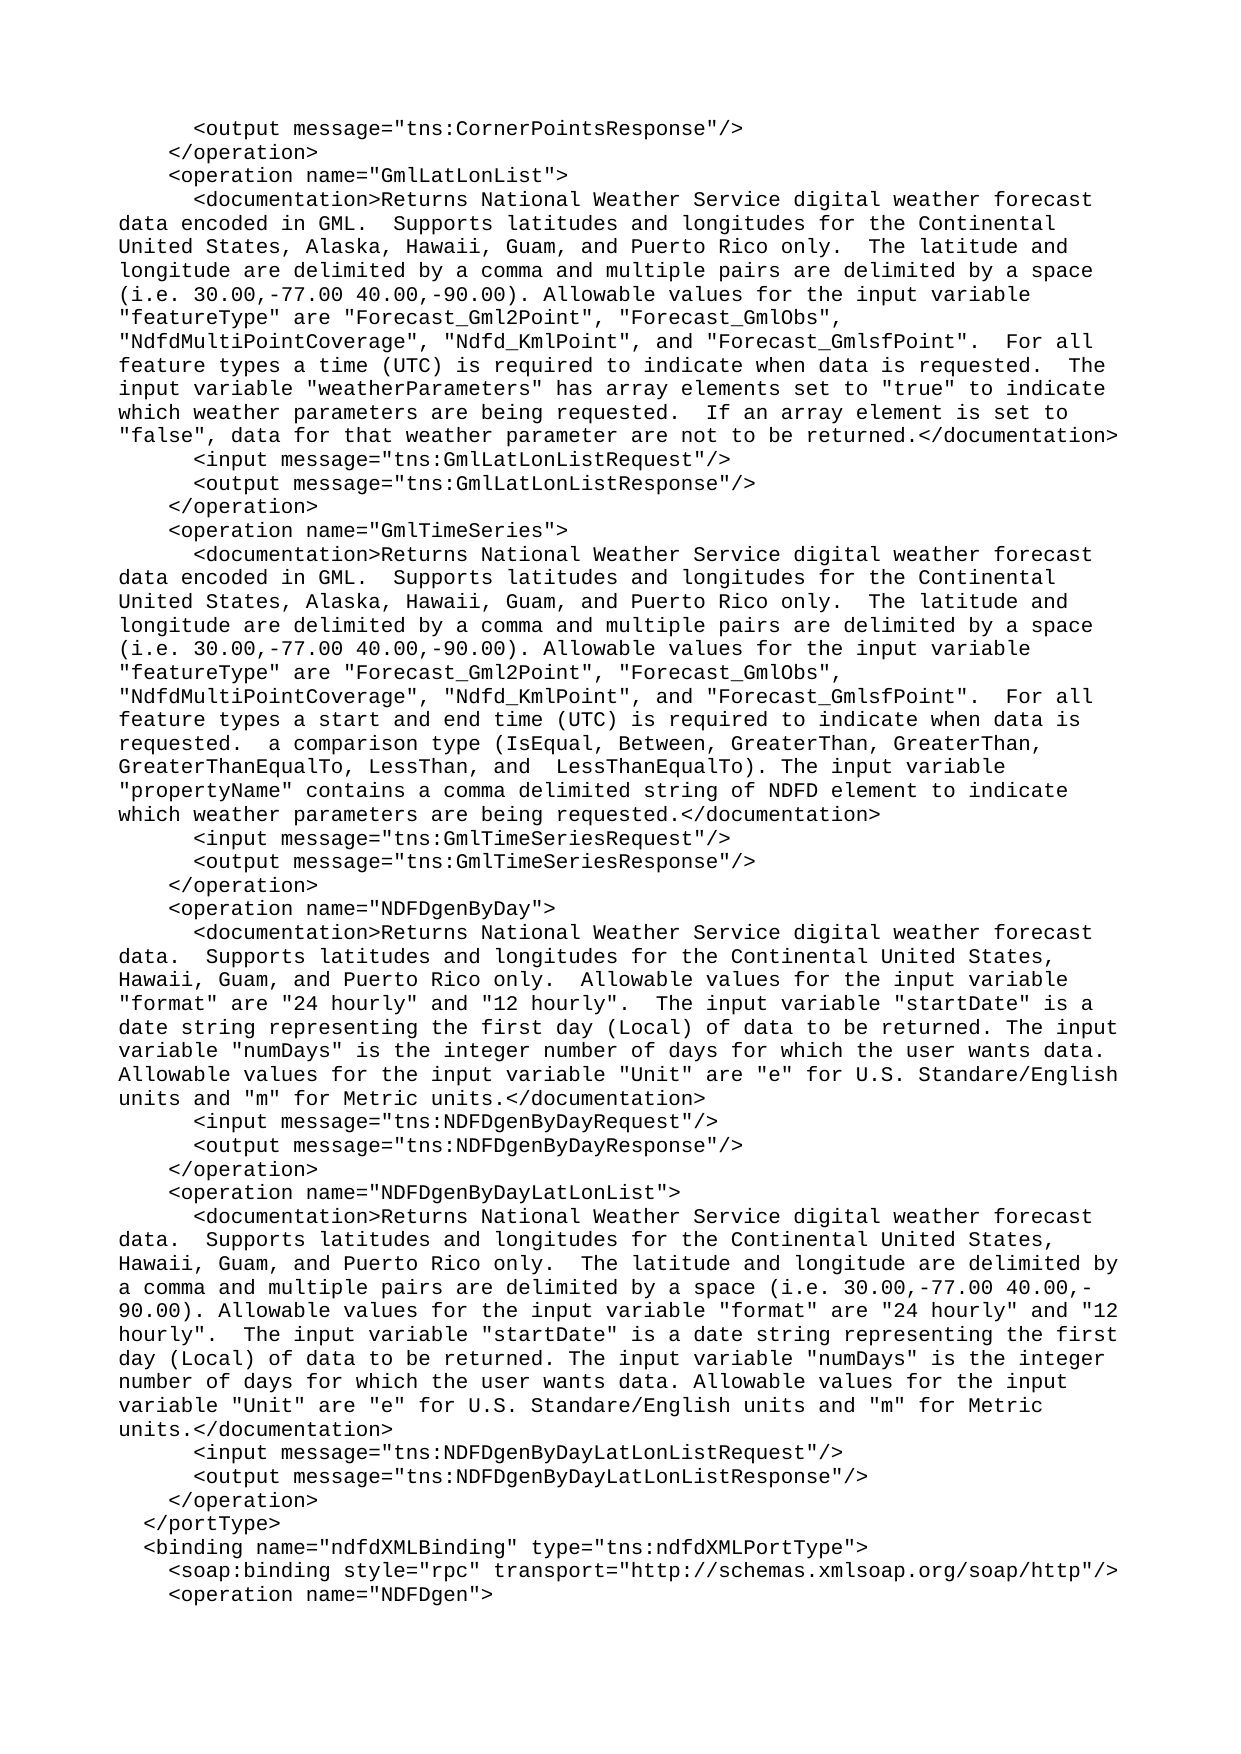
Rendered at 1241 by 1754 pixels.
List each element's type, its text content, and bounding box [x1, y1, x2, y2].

text <operation name="GmlLatLonList"> [118, 165, 1122, 189]
text </operation> [118, 496, 1122, 520]
text <soap:binding style="rpc" transport="http://schemas.xmlsoap.org/soap/http"/> [118, 1561, 1122, 1584]
text </operation> [118, 1158, 1122, 1182]
text </operation> [118, 875, 1122, 898]
text <input message="tns:GmlLatLonListRequest"/> [118, 449, 1122, 473]
text <output message="tns:CornerPointsResponse"/> [118, 118, 1122, 142]
text <operation name="GmlTimeSeries"> [118, 520, 1122, 544]
text <operation name="NDFDgenByDay"> [118, 898, 1122, 922]
text <documentation>Returns National Weather Service digital weather forecast data encoded in GML. Supports latitudes and longitudes for the Continental United States, Alaska, Hawaii, Guam, and Puerto Rico only. The latitude and longitude are delimited by a comma and multiple pairs are delimited by a space (i.e. 30.00,-77.00 40.00,-90.00). Allowable values for the input variable "featureType" are "Forecast_Gml2Point", "Forecast_GmlObs", "NdfdMultiPointCoverage", "Ndfd_KmlPoint", and "Forecast_GmlsfPoint". For all feature types a time (UTC) is required to indicate when data is requested. The input variable "weatherParameters" has array elements set to "true" to indicate which weather parameters are being requested. If an array element is set to "false", data for that weather parameter are not to be returned.</documentation> [118, 189, 1122, 449]
text <operation name="NDFDgenByDayLatLonList"> [118, 1182, 1122, 1206]
text <input message="tns:NDFDgenByDayRequest"/> [118, 1111, 1122, 1135]
text <documentation>Returns National Weather Service digital weather forecast data. Supports latitudes and longitudes for the Continental United States, Hawaii, Guam, and Puerto Rico only. Allowable values for the input variable "format" are "24 hourly" and "12 hourly". The input variable "startDate" is a date string representing the first day (Local) of data to be returned. The input variable "numDays" is the integer number of days for which the user wants data. Allowable values for the input variable "Unit" are "e" for U.S. Standare/English units and "m" for Metric units.</documentation> [118, 922, 1122, 1111]
text <operation name="NDFDgen"> [118, 1584, 1122, 1608]
text </portType> [118, 1513, 1122, 1537]
text <binding name="ndfdXMLBinding" type="tns:ndfdXMLPortType"> [118, 1537, 1122, 1561]
text </operation> [118, 1489, 1122, 1513]
text <input message="tns:NDFDgenByDayLatLonListRequest"/> [118, 1442, 1122, 1466]
text <output message="tns:NDFDgenByDayResponse"/> [118, 1135, 1122, 1158]
text <documentation>Returns National Weather Service digital weather forecast data encoded in GML. Supports latitudes and longitudes for the Continental United States, Alaska, Hawaii, Guam, and Puerto Rico only. The latitude and longitude are delimited by a comma and multiple pairs are delimited by a space (i.e. 30.00,-77.00 40.00,-90.00). Allowable values for the input variable "featureType" are "Forecast_Gml2Point", "Forecast_GmlObs", "NdfdMultiPointCoverage", "Ndfd_KmlPoint", and "Forecast_GmlsfPoint". For all feature types a start and end time (UTC) is required to indicate when data is requested. a comparison type (IsEqual, Between, GreaterThan, GreaterThan, GreaterThanEqualTo, LessThan, and LessThanEqualTo). The input variable "propertyName" contains a comma delimited string of NDFD element to indicate which weather parameters are being requested.</documentation> [118, 544, 1122, 827]
text <output message="tns:GmlLatLonListResponse"/> [118, 473, 1122, 496]
text <output message="tns:NDFDgenByDayLatLonListResponse"/> [118, 1466, 1122, 1489]
text <output message="tns:GmlTimeSeriesResponse"/> [118, 851, 1122, 875]
text </operation> [118, 142, 1122, 165]
text <documentation>Returns National Weather Service digital weather forecast data. Supports latitudes and longitudes for the Continental United States, Hawaii, Guam, and Puerto Rico only. The latitude and longitude are delimited by a comma and multiple pairs are delimited by a space (i.e. 30.00,-77.00 40.00,-90.00). Allowable values for the input variable "format" are "24 hourly" and "12 hourly". The input variable "startDate" is a date string representing the first day (Local) of data to be returned. The input variable "numDays" is the integer number of days for which the user wants data. Allowable values for the input variable "Unit" are "e" for U.S. Standare/English units and "m" for Metric units.</documentation> [118, 1206, 1122, 1442]
text <input message="tns:GmlTimeSeriesRequest"/> [118, 827, 1122, 851]
